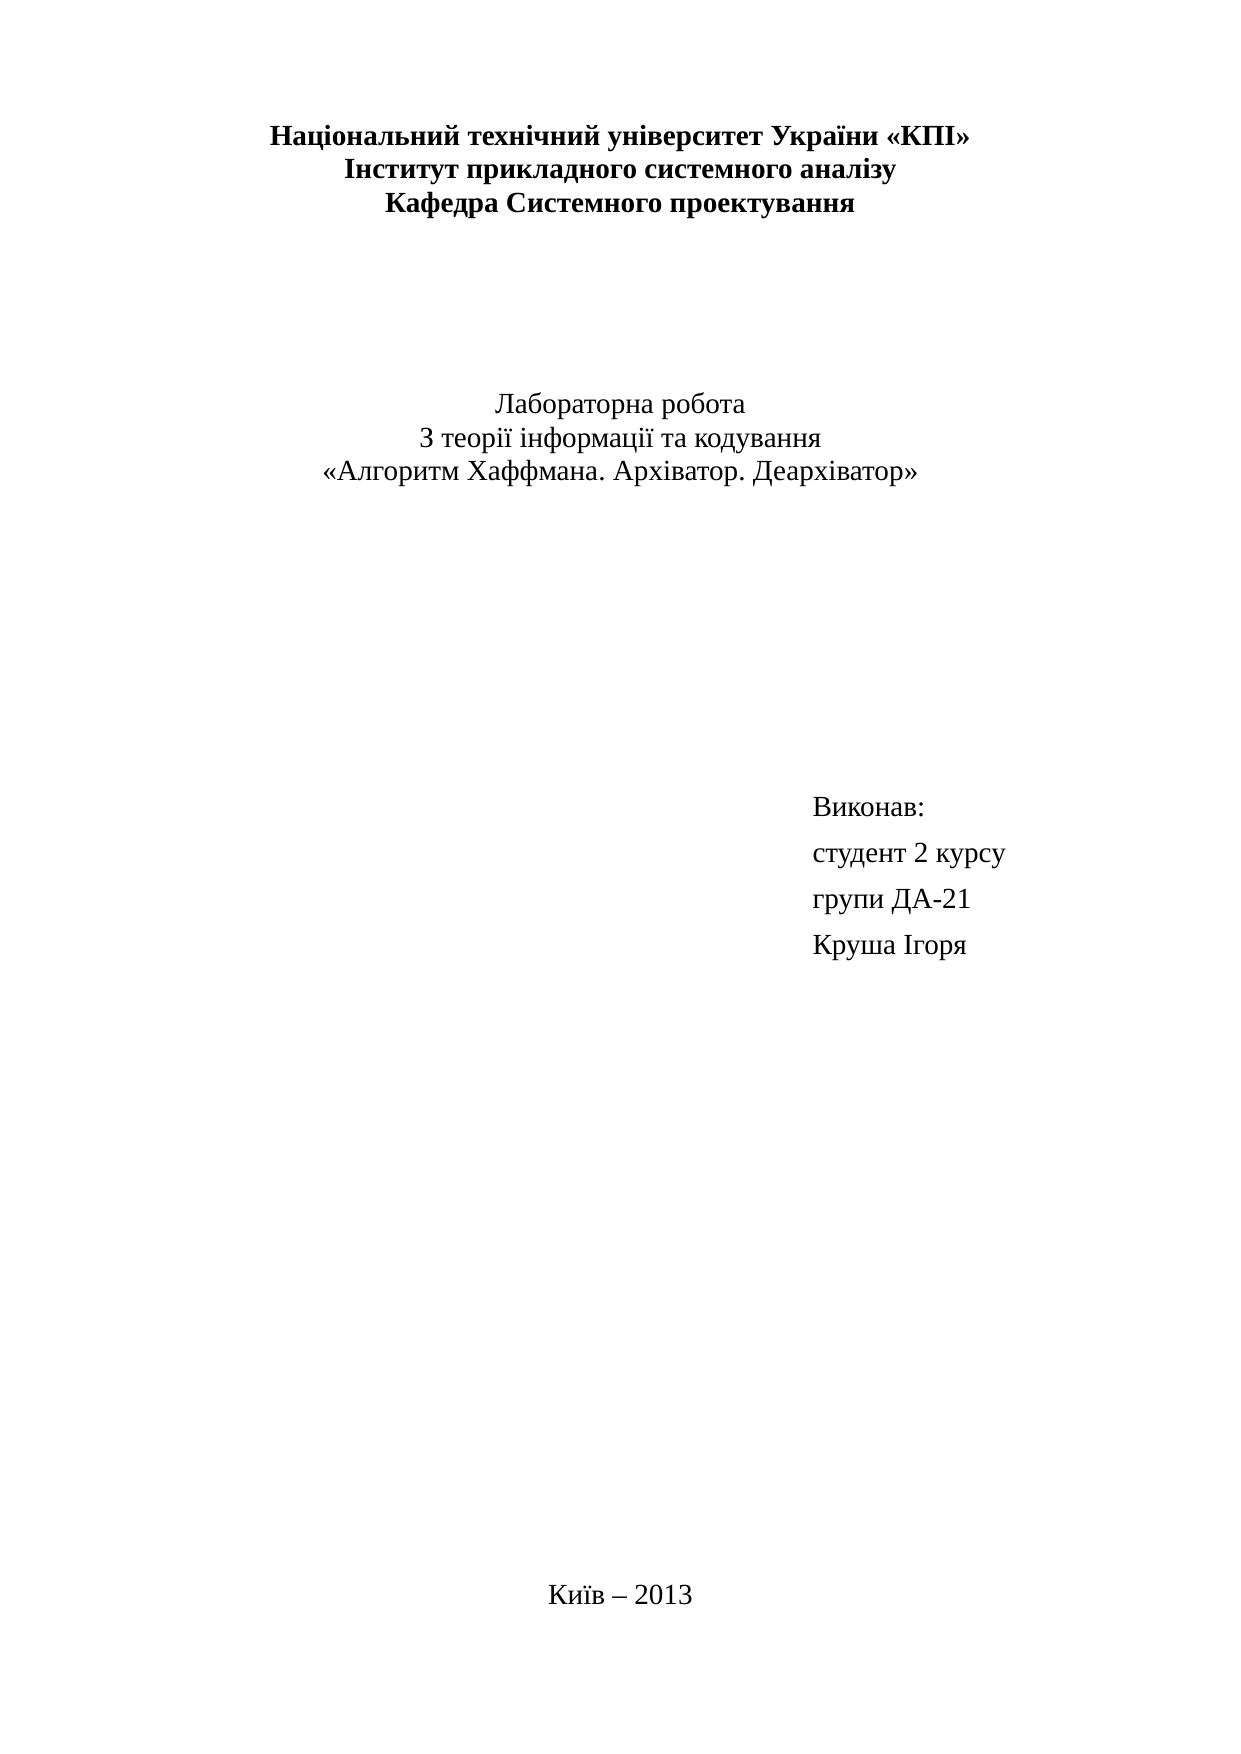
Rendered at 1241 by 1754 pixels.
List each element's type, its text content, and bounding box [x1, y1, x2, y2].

text студент 2 курсу [650, 835, 1122, 868]
text Київ – 2013 [118, 1577, 1122, 1610]
text групи ДА-21 [650, 881, 1122, 914]
text «Алгоритм Хаффмана. Архіватор. Деархіватор» [118, 453, 1122, 487]
text Круша Ігоря [650, 927, 1122, 961]
text Лабораторна рoбота [118, 386, 1122, 420]
text Інститут прикладного системного аналізу [118, 152, 1122, 185]
text З теорії інформації та кодування [118, 420, 1122, 453]
text Виконав: [650, 789, 1122, 822]
text Національний технічний університет України «КПІ» [118, 118, 1122, 152]
text Кафедра Системного проектування [118, 185, 1122, 219]
